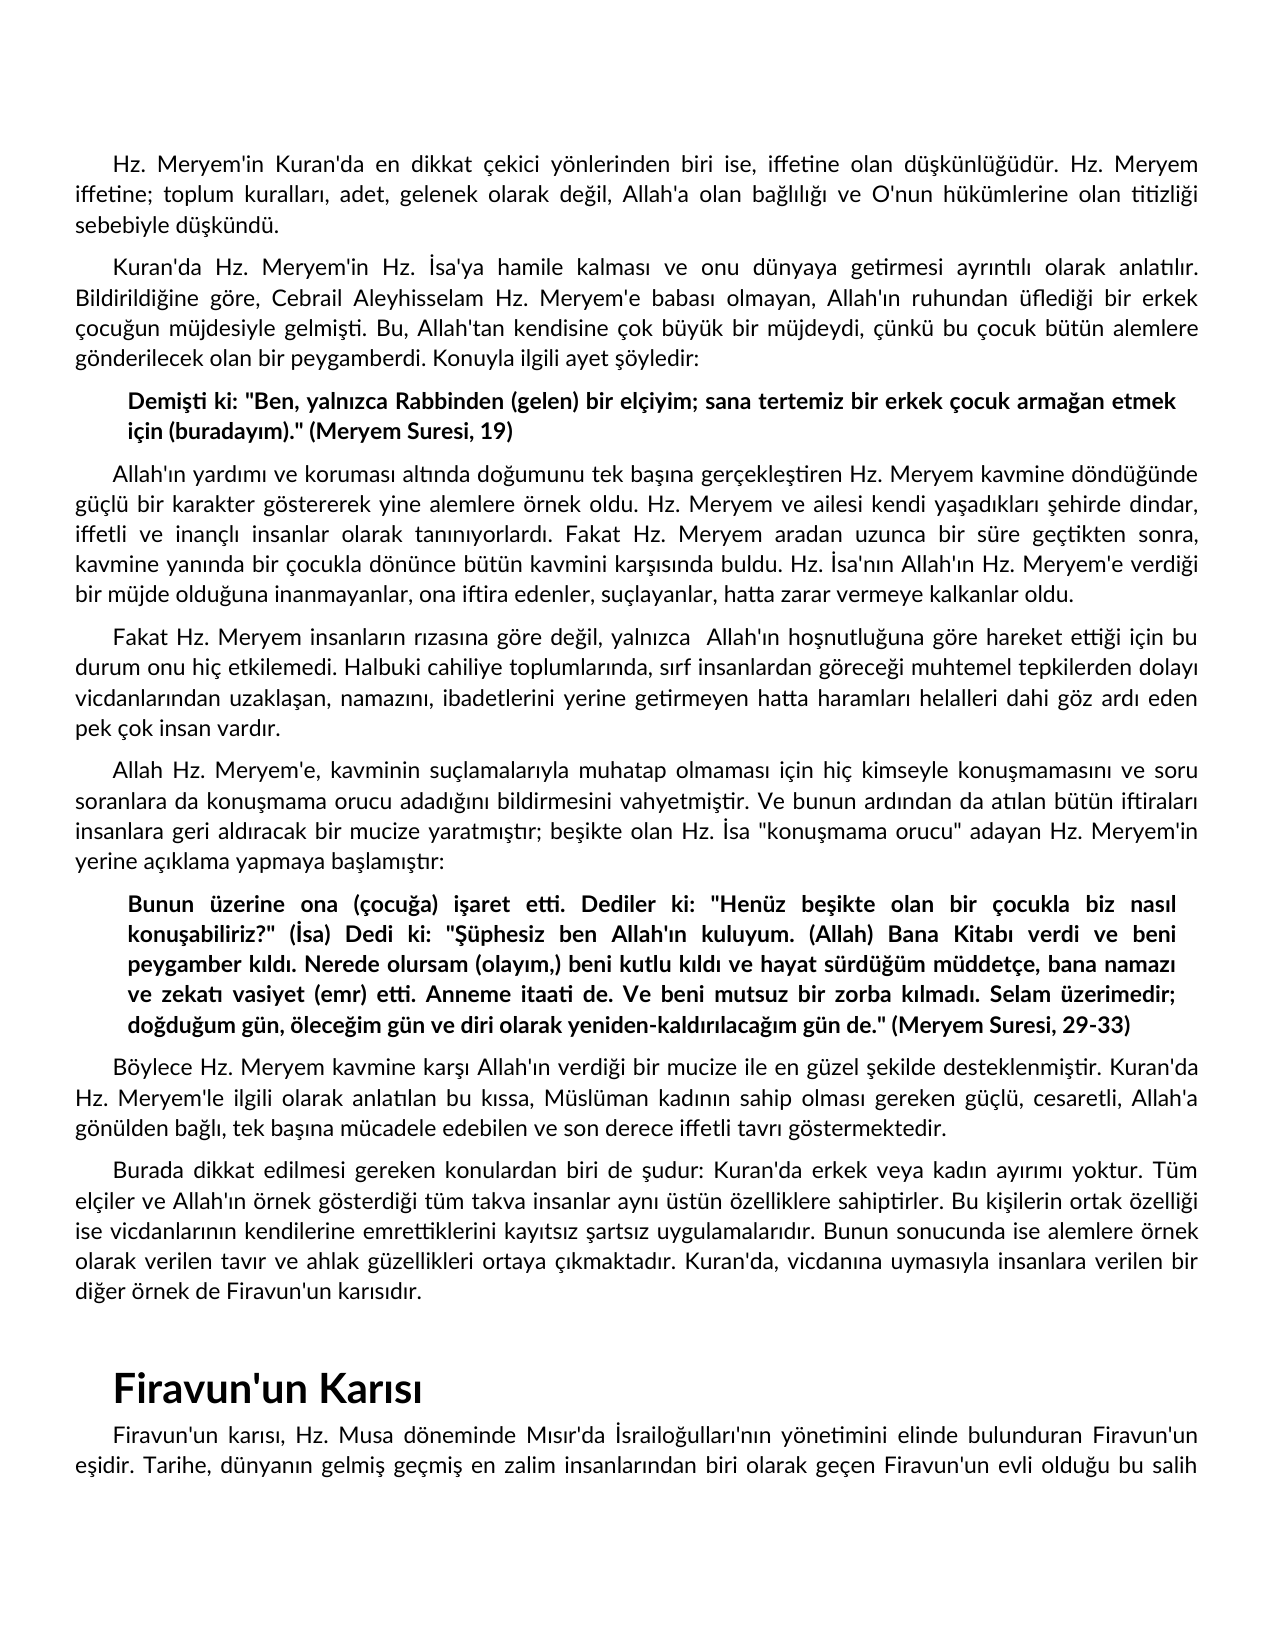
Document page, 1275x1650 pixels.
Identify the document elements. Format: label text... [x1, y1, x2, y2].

text Firavun'un karısı, Hz. Musa döneminde Mısır'da İsrailoğulları'nın yönetimini elinde bulunduran Firavun'un eşidir. Tarihe, dünyanın gelmiş geçmiş en zalim insanlarından biri olarak geçen Firavun'un evli olduğu bu salih [75, 1421, 1200, 1478]
text Fakat Hz. Meryem insanların rızasına göre değil, yalnızca Allah'ın hoşnutluğuna göre hareket ettiği için bu durum onu hiç etkilemedi. Halbuki cahiliye toplumlarında, sırf insanlardan göreceği muhtemel tepkilerden dolayı vicdanlarından uzaklaşan, namazını, ibadetlerini yerine getirmeyen hatta haramları helalleri dahi göz ardı eden pek çok insan vardır. [75, 623, 1200, 741]
text Burada dikkat edilmesi gereken konulardan biri de şudur: Kuran'da erkek veya kadın ayırımı yoktur. Tüm elçiler ve Allah'ın örnek gösterdiği tüm takva insanlar aynı üstün özelliklere sahiptirler. Bu kişilerin ortak özelliği ise vicdanlarının kendilerine emrettiklerini kayıtsız şartsız uygulamalarıdır. Bunun sonucunda ise alemlere örnek olarak verilen tavır ve ahlak güzellikleri ortaya çıkmaktadır. Kuran'da, vicdanına uymasıyla insanlara verilen bir diğer örnek de Firavun'un karısıdır. [75, 1156, 1200, 1304]
text Bunun üzerine ona (çocuğa) işaret etti. Dediler ki: "Henüz beşikte olan bir çocukla biz nasıl konuşabiliriz?" (İsa) Dedi ki: "Şüphesiz ben Allah'ın kuluyum. (Allah) Bana Kitabı verdi ve beni peygamber kıldı. Nerede olursam (olayım,) beni kutlu kıldı ve hayat sürdüğüm müddetçe, bana namazı ve zekatı vasiyet (emr) etti. Anneme itaati de. Ve beni mutsuz bir zorba kılmadı. Selam üzerimedir; doğduğum gün, öleceğim gün ve diri olarak yeniden-kaldırılacağım gün de." (Meryem Suresi, 29-33) [127, 889, 1177, 1038]
subtitle Firavun'un Karısı [112, 1362, 1200, 1412]
text Hz. Meryem'in Kuran'da en dikkat çekici yönlerinden biri ise, iffetine olan düşkünlüğüdür. Hz. Meryem iffetine; toplum kuralları, adet, gelenek olarak değil, Allah'a olan bağlılığı ve O'nun hükümlerine olan titizliği sebebiyle düşkündü. [75, 150, 1200, 238]
text Allah'ın yardımı ve koruması altında doğumunu tek başına gerçekleştiren Hz. Meryem kavmine döndüğünde güçlü bir karakter göstererek yine alemlere örnek oldu. Hz. Meryem ve ailesi kendi yaşadıkları şehirde dindar, iffetli ve inançlı insanlar olarak tanınıyorlardı. Fakat Hz. Meryem aradan uzunca bir süre geçtikten sonra, kavmine yanında bir çocukla dönünce bütün kavmini karşısında buldu. Hz. İsa'nın Allah'ın Hz. Meryem'e verdiği bir müjde olduğuna inanmayanlar, ona iftira edenler, suçlayanlar, hatta zarar vermeye kalkanlar oldu. [75, 459, 1200, 608]
text Böylece Hz. Meryem kavmine karşı Allah'ın verdiği bir mucize ile en güzel şekilde desteklenmiştir. Kuran'da Hz. Meryem'le ilgili olarak anlatılan bu kıssa, Müslüman kadının sahip olması gereken güçlü, cesaretli, Allah'a gönülden bağlı, tek başına mücadele edebilen ve son derece iffetli tavrı göstermektedir. [75, 1053, 1200, 1141]
text Kuran'da Hz. Meryem'in Hz. İsa'ya hamile kalması ve onu dünyaya getirmesi ayrıntılı olarak anlatılır. Bildirildiğine göre, Cebrail Aleyhisselam Hz. Meryem'e babası olmayan, Allah'ın ruhundan üflediği bir erkek çocuğun müjdesiyle gelmişti. Bu, Allah'tan kendisine çok büyük bir müjdeydi, çünkü bu çocuk bütün alemlere gönderilecek olan bir peygamberdi. Konuyla ilgili ayet şöyledir: [75, 253, 1200, 371]
text Allah Hz. Meryem'e, kavminin suçlamalarıyla muhatap olmaması için hiç kimseyle konuşmamasını ve soru soranlara da konuşmama orucu adadığını bildirmesini vahyetmiştir. Ve bunun ardından da atılan bütün iftiraları insanlara geri aldıracak bir mucize yaratmıştır; beşikte olan Hz. İsa "konuşmama orucu" adayan Hz. Meryem'in yerine açıklama yapmaya başlamıştır: [75, 756, 1200, 874]
text Demişti ki: "Ben, yalnızca Rabbinden (gelen) bir elçiyim; sana tertemiz bir erkek çocuk armağan etmek için (buradayım)." (Meryem Suresi, 19) [127, 386, 1177, 444]
